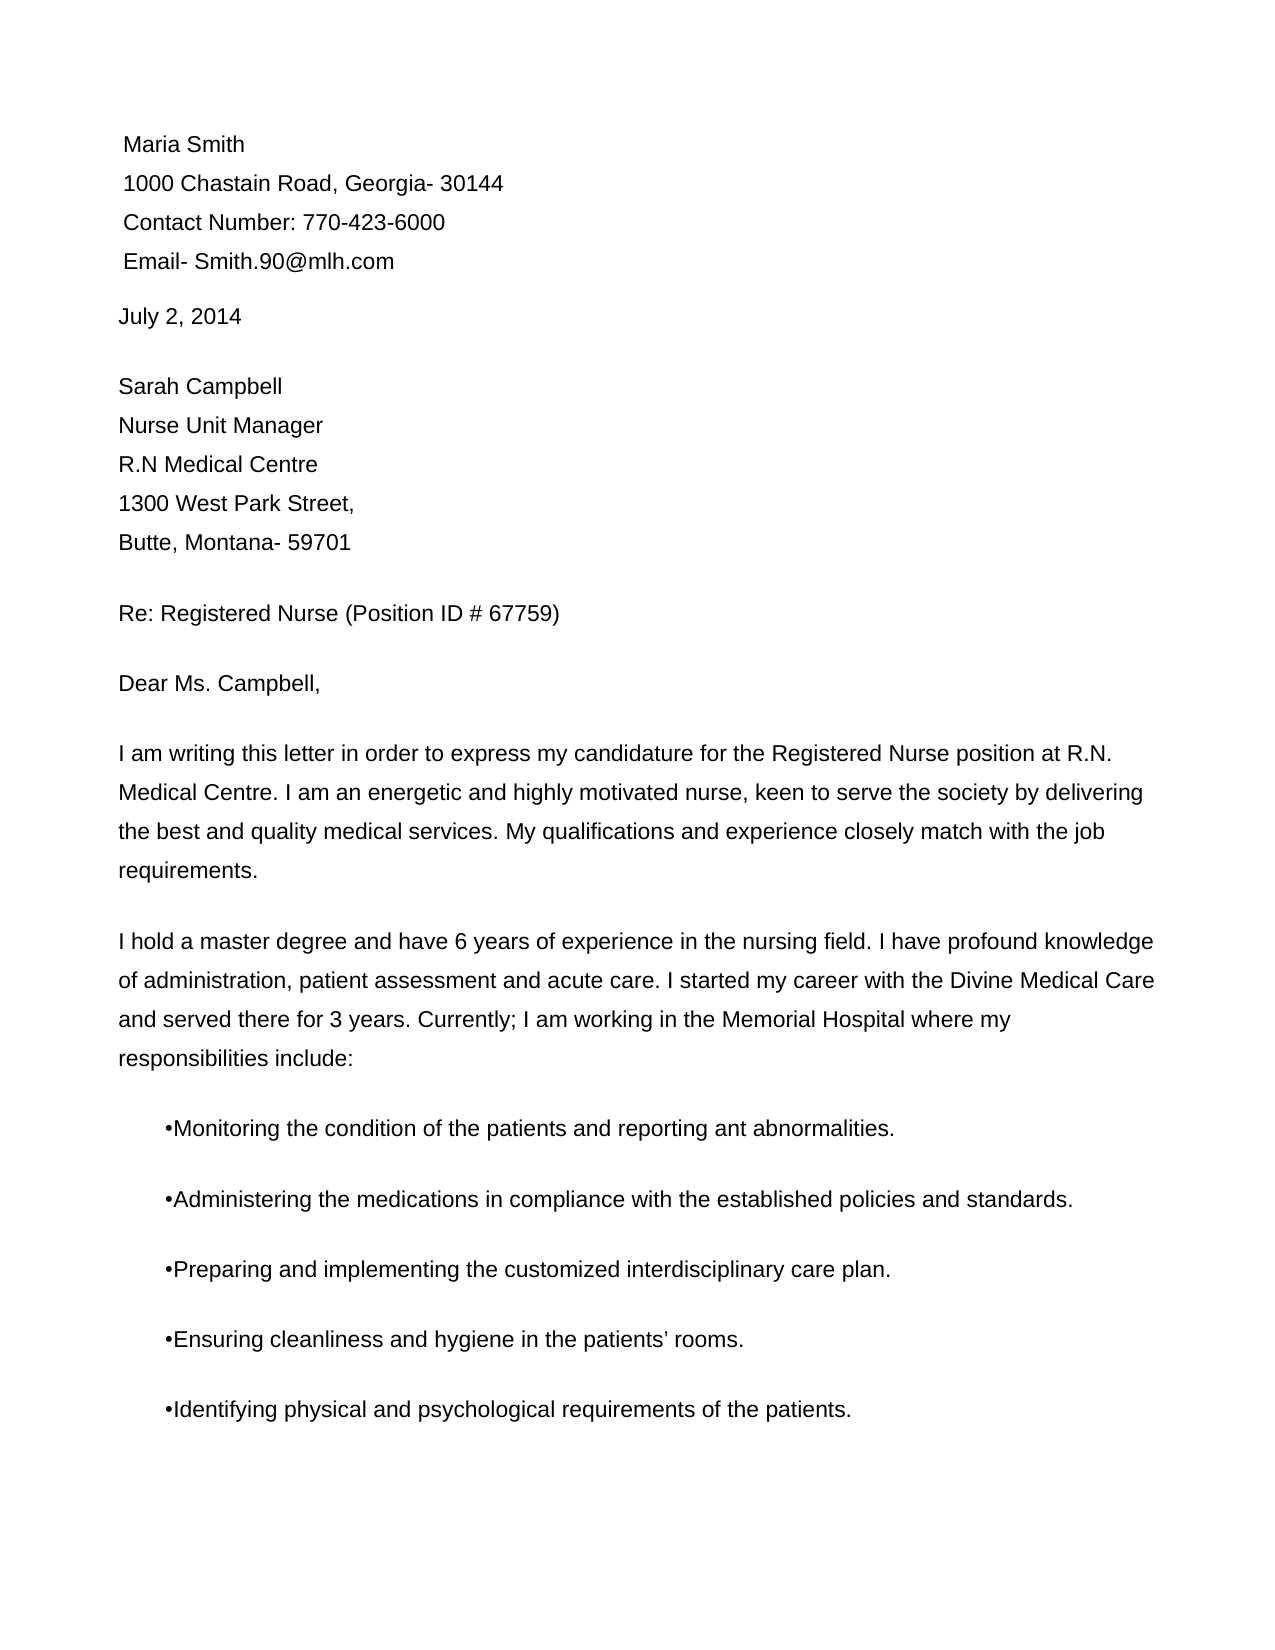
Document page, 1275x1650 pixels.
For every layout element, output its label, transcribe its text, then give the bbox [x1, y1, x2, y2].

text I am writing this letter in order to express my candidature for the Registered Nurse position at R.N. Medical Centre. I am an energetic and highly motivated nurse, keen to serve the society by delivering the best and quality medical services. My qualifications and experience closely match with the job requirements. [118, 727, 1157, 884]
list Identifying physical and psychological requirements of the patients. [118, 1384, 1157, 1423]
text Dear Ms. Campbell, [118, 657, 1157, 696]
text July 2, 2014 [118, 290, 1157, 329]
list Monitoring the condition of the patients and reporting ant abnormalities. [118, 1102, 1157, 1142]
list Preparing and implementing the customized interdisciplinary care plan. [118, 1243, 1157, 1282]
text I hold a master degree and have 6 years of experience in the nursing field. I have profound knowledge of administration, patient assessment and acute care. I started my career with the Divine Medical Care and served there for 3 years. Currently; I am working in the Memorial Hospital where my responsibilities include: [118, 915, 1157, 1071]
text Re: Registered Nurse (Position ID # 67759) [118, 587, 1157, 626]
list Administering the medications in compliance with the established policies and standards. [118, 1173, 1157, 1212]
text Sarah Campbell Nurse Unit Manager R.N Medical Centre 1300 West Park Street, Butte, Montana- 59701 [118, 360, 1157, 556]
list Ensuring cleanliness and hygiene in the patients’ rooms. [118, 1313, 1157, 1352]
text Maria Smith 1000 Chastain Road, Georgia- 30144 Contact Number: 770-423-6000 Email- Smith.90@mlh.com [123, 118, 1152, 274]
